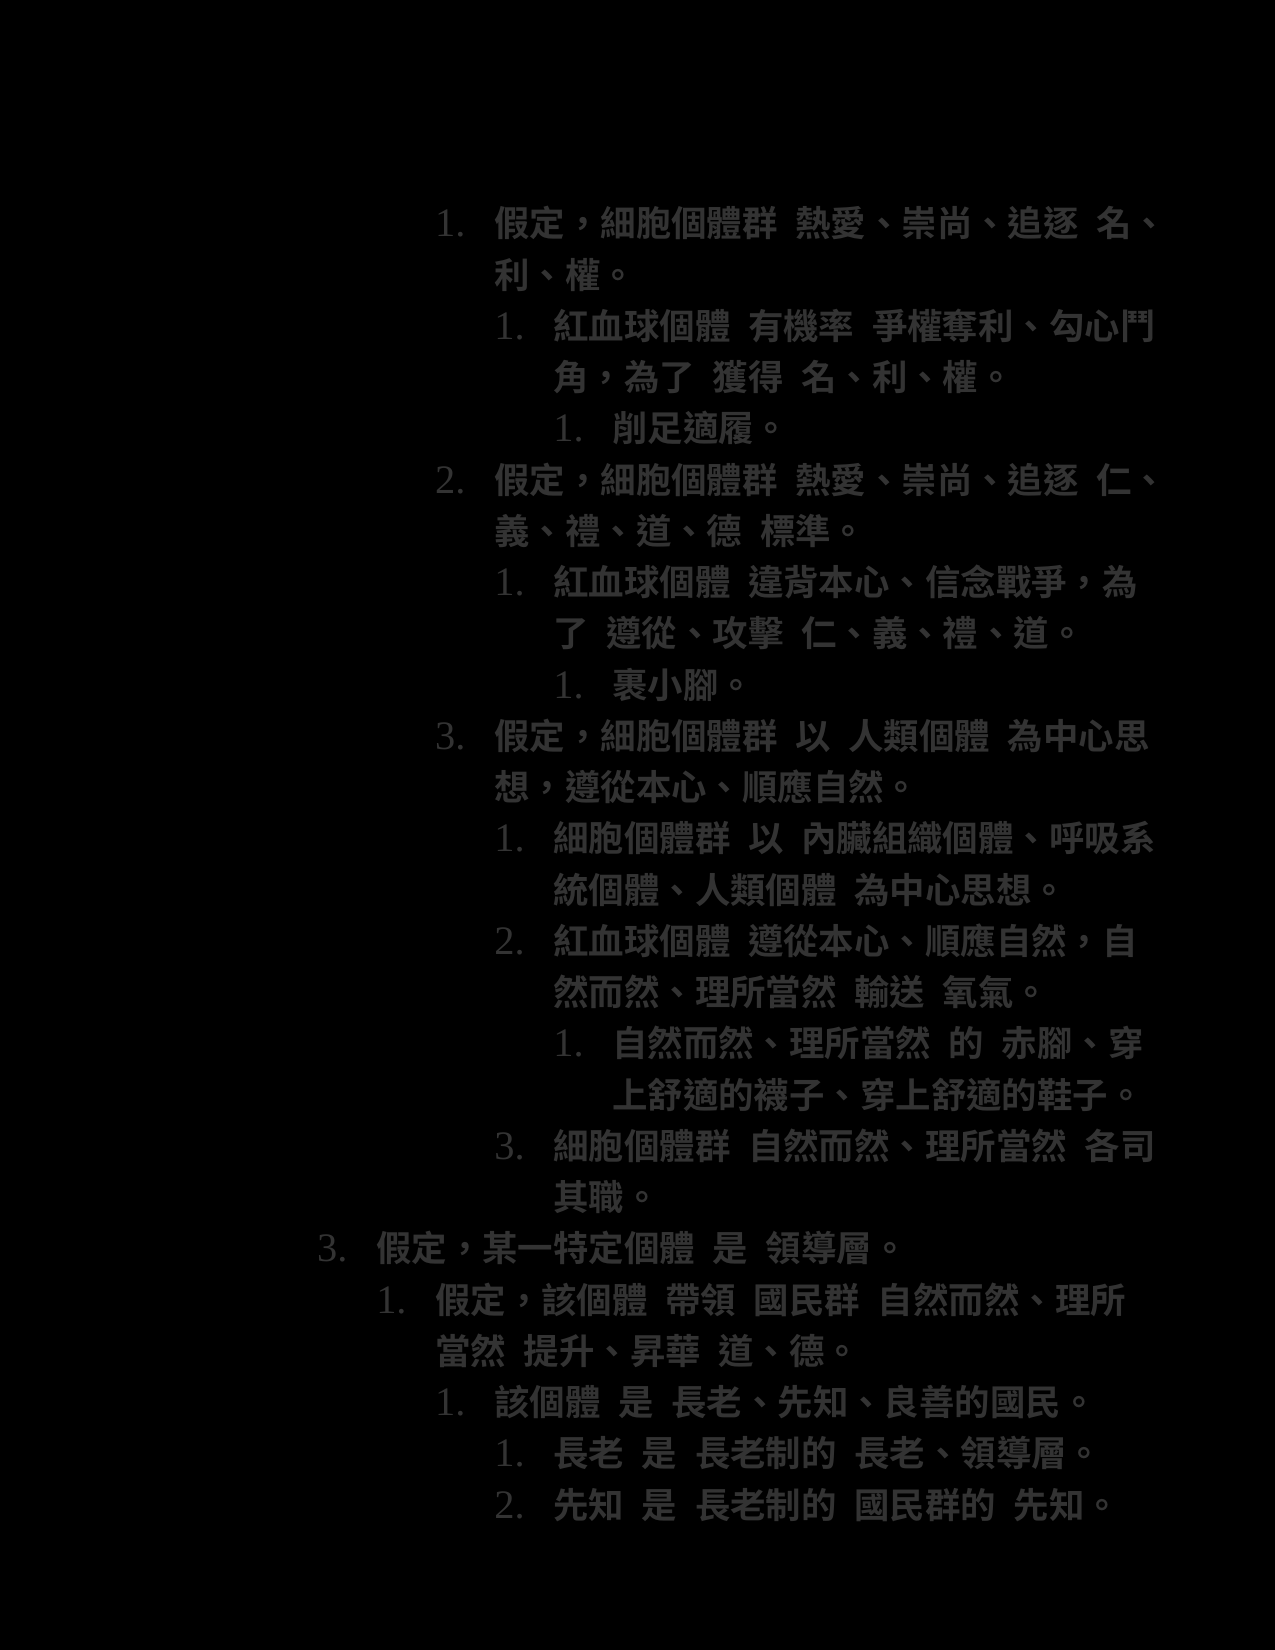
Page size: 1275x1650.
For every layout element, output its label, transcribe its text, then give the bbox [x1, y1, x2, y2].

list 假定，細胞個體群 以 人類個體 為中心思想，遵從本心、順應自然。 [435, 708, 1157, 811]
list 細胞個體群 自然而然、理所當然 各司其職。 [494, 1118, 1157, 1221]
list 假定，該個體 帶領 國民群 自然而然、理所當然 提升、昇華 道、德。 [376, 1272, 1157, 1374]
list 假定，細胞個體群 熱愛、崇尚、追逐 名、利、權。 [435, 196, 1157, 298]
list 紅血球個體 有機率 爭權奪利、勾心鬥角，為了 獲得 名、利、權。 [494, 298, 1157, 401]
list 自然而然、理所當然 的 赤腳、穿上舒適的襪子、穿上舒適的鞋子。 [553, 1016, 1157, 1118]
list 該個體 是 長老、先知、良善的國民。 [435, 1374, 1157, 1426]
list 削足適履。 [553, 401, 1157, 452]
list 細胞個體群 以 內臟組織個體、呼吸系統個體、人類個體 為中心思想。 [494, 811, 1157, 913]
list 假定，某一特定個體 是 領導層。 [317, 1221, 1157, 1272]
list 紅血球個體 遵從本心、順應自然，自然而然、理所當然 輸送 氧氣。 [494, 913, 1157, 1016]
list 裹小腳。 [553, 657, 1157, 708]
list 先知 是 長老制的 國民群的 先知。 [494, 1477, 1157, 1528]
list 長老 是 長老制的 長老、領導層。 [494, 1426, 1157, 1477]
list 紅血球個體 違背本心、信念戰爭，為了 遵從、攻擊 仁、義、禮、道。 [494, 554, 1157, 657]
list 假定，細胞個體群 熱愛、崇尚、追逐 仁、義、禮、道、德 標準。 [435, 452, 1157, 554]
